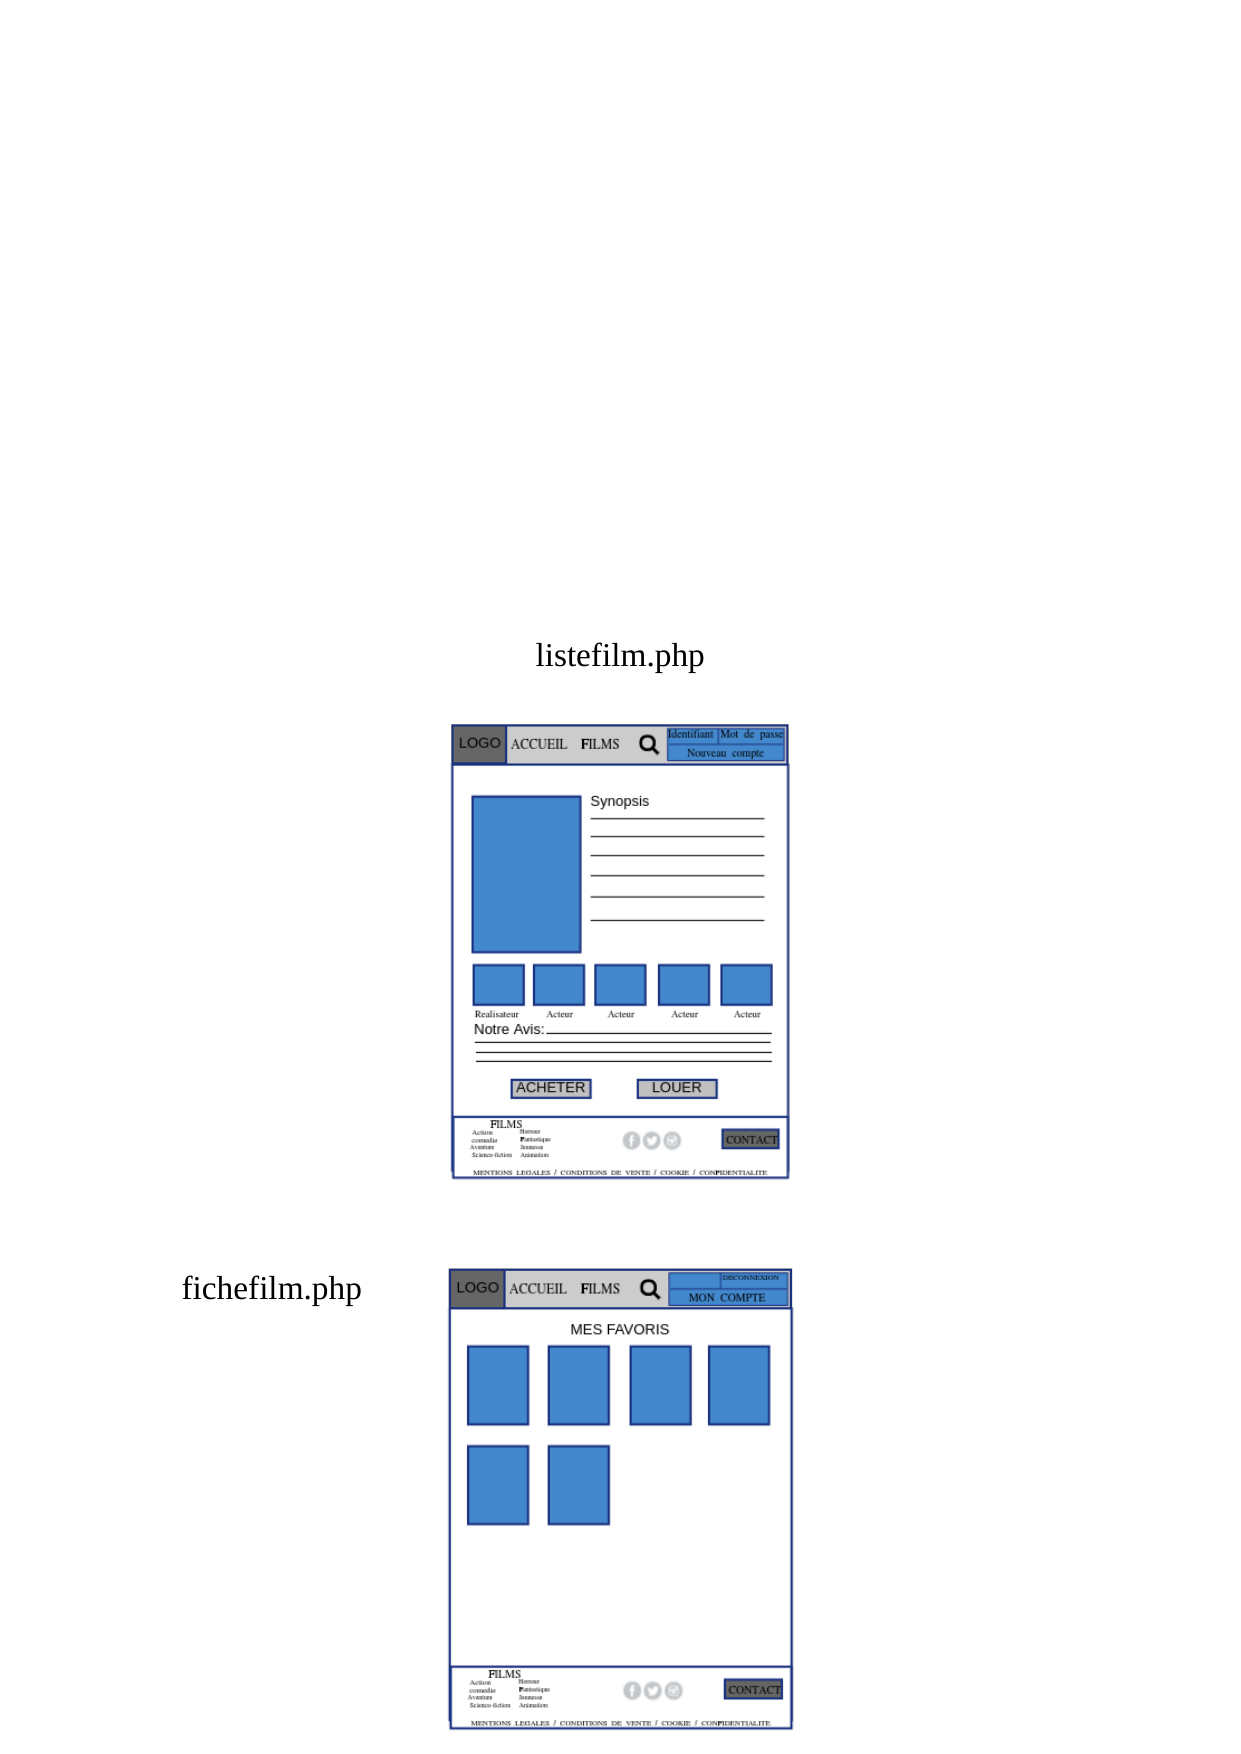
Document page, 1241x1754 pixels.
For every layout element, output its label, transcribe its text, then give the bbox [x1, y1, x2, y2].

text fichefilm.php [118, 1268, 425, 1306]
text listefilm.php [118, 636, 1122, 674]
picture [425, 1246, 815, 1754]
text [815, 1268, 1122, 1306]
picture [428, 702, 812, 1203]
